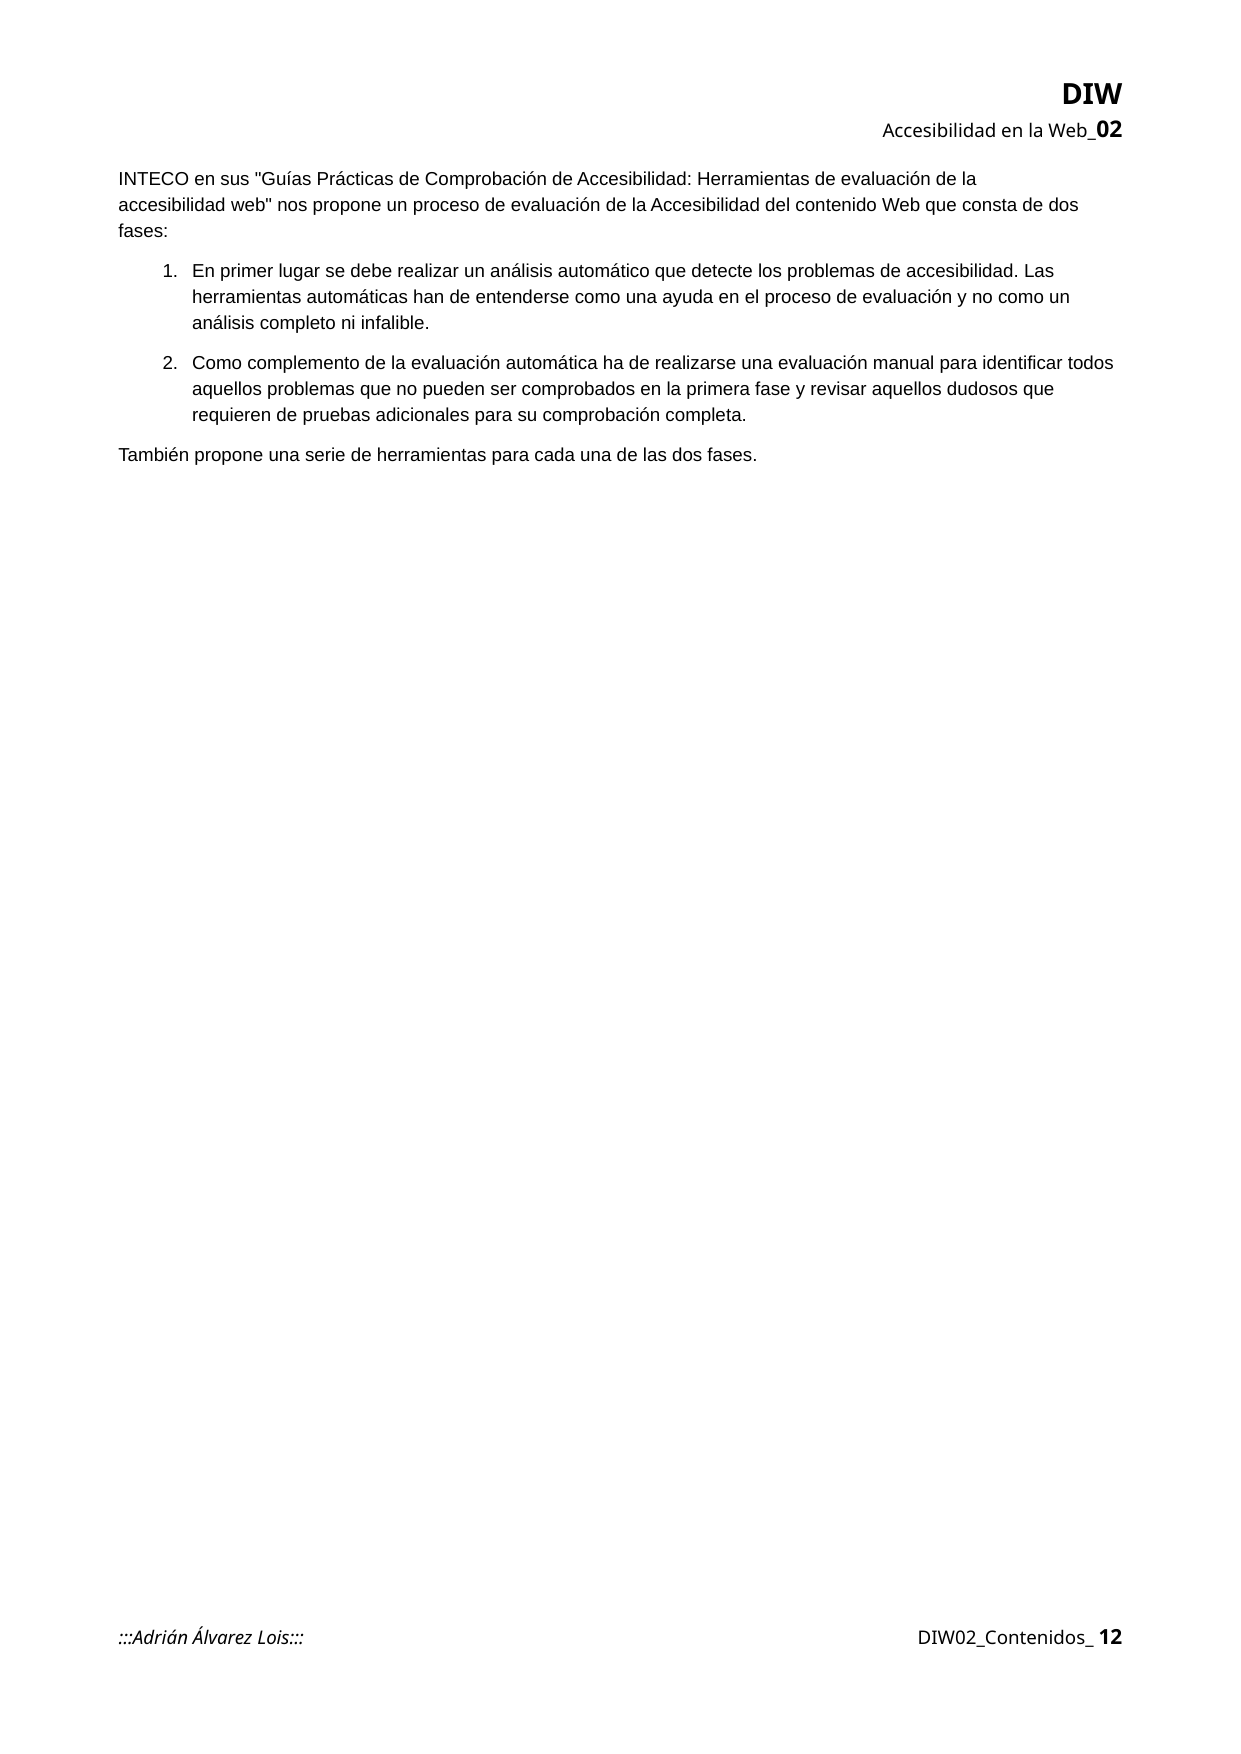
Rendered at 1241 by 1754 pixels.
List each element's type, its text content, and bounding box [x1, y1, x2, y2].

text También propone una serie de herramientas para cada una de las dos fases. [118, 444, 1122, 466]
text INTECO en sus "Guías Prácticas de Comprobación de Accesibilidad: Herramientas de evaluación de la accesibilidad web" nos propone un proceso de evaluación de la Accesibilidad del contenido Web que consta de dos fases: [118, 168, 1122, 241]
list En primer lugar se debe realizar un análisis automático que detecte los problemas de accesibilidad. Las herramientas automáticas han de entenderse como una ayuda en el proceso de evaluación y no como un análisis completo ni infalible. [162, 260, 1122, 333]
list Como complemento de la evaluación automática ha de realizarse una evaluación manual para identificar todos aquellos problemas que no pueden ser comprobados en la primera fase y revisar aquellos dudosos que requieren de pruebas adicionales para su comprobación completa. [162, 352, 1122, 425]
